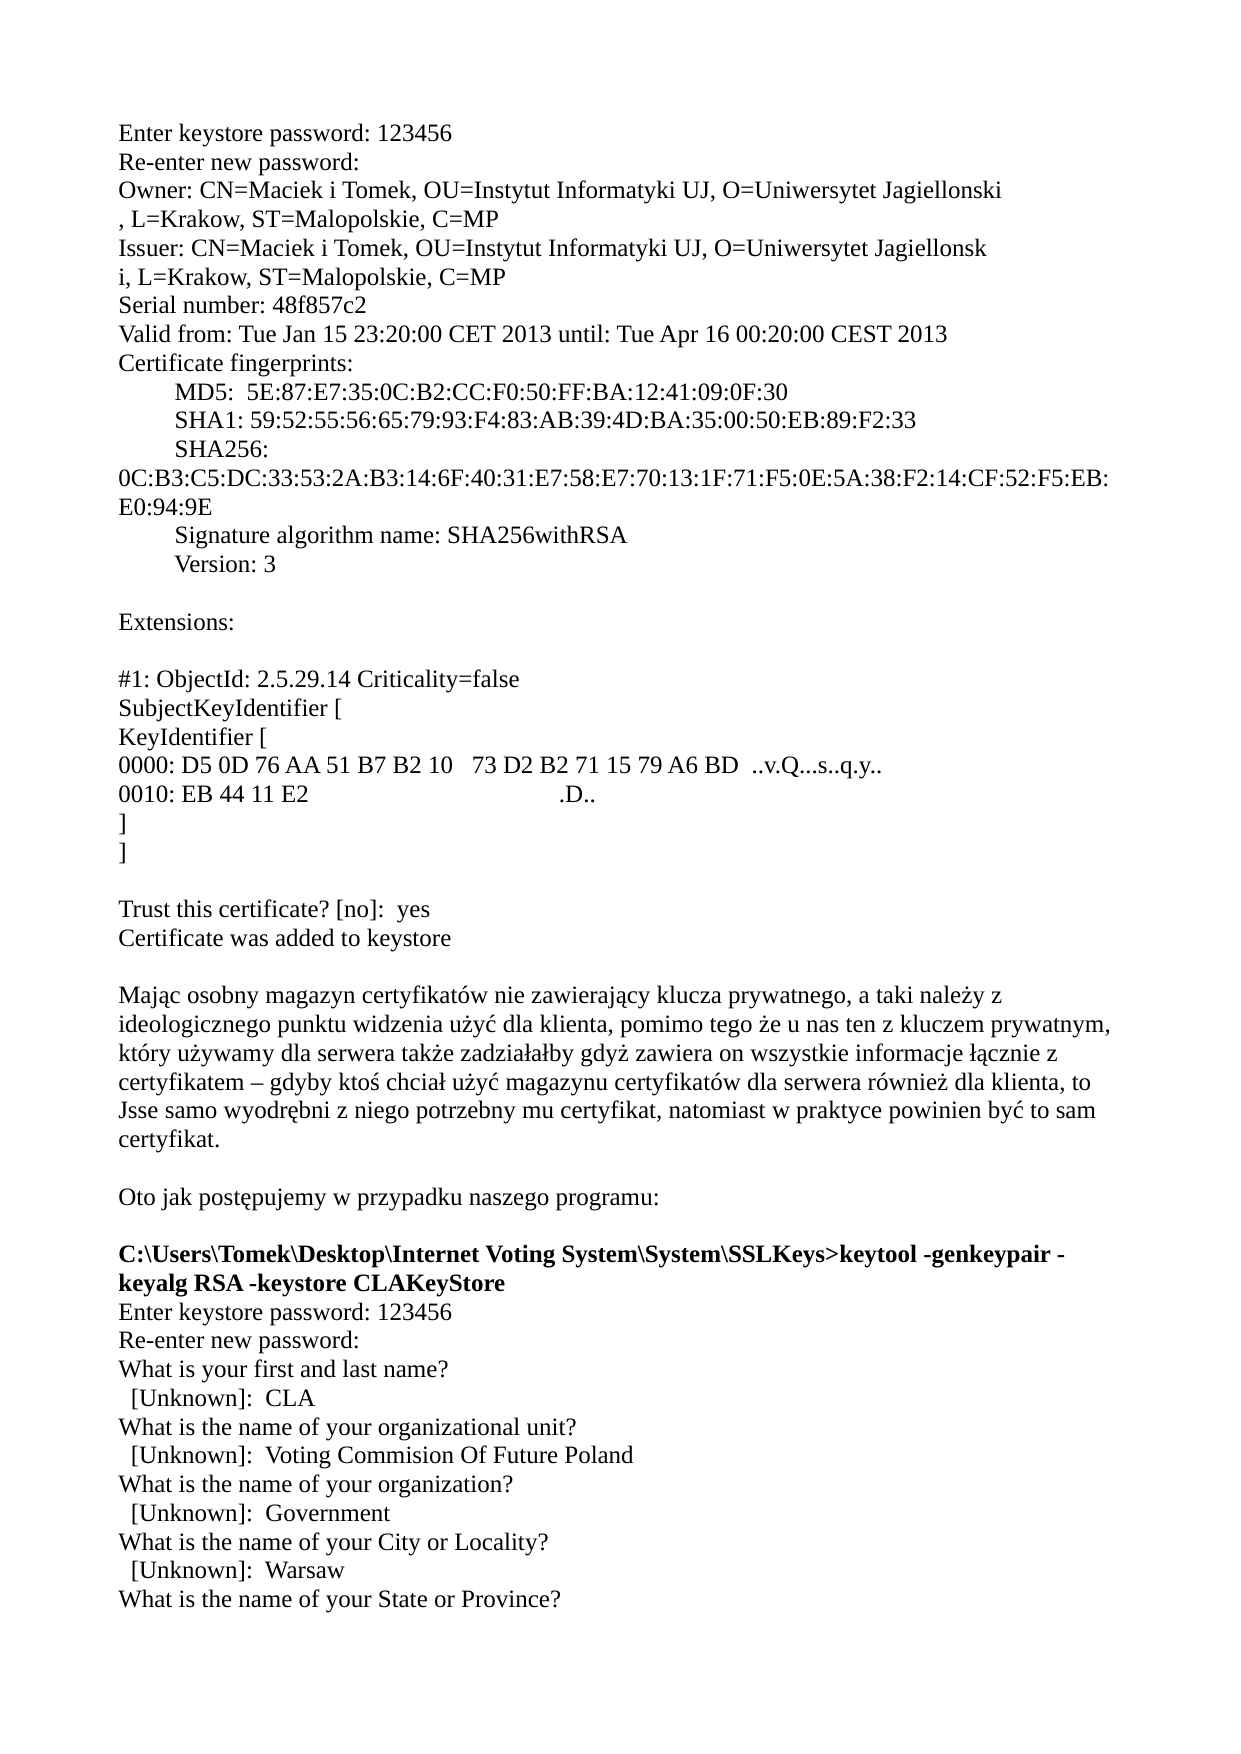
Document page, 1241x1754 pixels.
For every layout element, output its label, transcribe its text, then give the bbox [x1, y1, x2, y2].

text Certificate was added to keystore [118, 923, 1122, 952]
text MD5: 5E:87:E7:35:0C:B2:CC:F0:50:FF:BA:12:41:09:0F:30 [118, 377, 1122, 406]
text Enter keystore password: 123456 [118, 118, 1122, 147]
text Oto jak postępujemy w przypadku naszego programu: [118, 1182, 1122, 1211]
text Trust this certificate? [no]: yes [118, 894, 1122, 923]
text What is the name of your organizational unit? [118, 1412, 1122, 1441]
text i, L=Krakow, ST=Malopolskie, C=MP [118, 262, 1122, 291]
text , L=Krakow, ST=Malopolskie, C=MP [118, 204, 1122, 233]
text SHA256: 0C:B3:C5:DC:33:53:2A:B3:14:6F:40:31:E7:58:E7:70:13:1F:71:F5:0E:5A:38:F2:14:CF:52:F5:EB:E0:94:9E [118, 434, 1122, 521]
text KeyIdentifier [ [118, 722, 1122, 751]
text 0010: EB 44 11 E2 .D.. [118, 779, 1122, 808]
text Re-enter new password: [118, 1326, 1122, 1354]
text [Unknown]: CLA [118, 1383, 1122, 1412]
text Extensions: [118, 607, 1122, 636]
text Enter keystore password: 123456 [118, 1297, 1122, 1326]
text [Unknown]: Warsaw [118, 1556, 1122, 1584]
text What is the name of your organization? [118, 1469, 1122, 1498]
text Re-enter new password: [118, 147, 1122, 176]
text 0000: D5 0D 76 AA 51 B7 B2 10 73 D2 B2 71 15 79 A6 BD ..v.Q...s..q.y.. [118, 751, 1122, 779]
text What is the name of your State or Province? [118, 1584, 1122, 1613]
text ] [118, 837, 1122, 866]
text SubjectKeyIdentifier [ [118, 693, 1122, 722]
text Version: 3 [118, 549, 1122, 578]
text C:\Users\Tomek\Desktop\Internet Voting System\System\SSLKeys>keytool -genkeypair -keyalg RSA -keystore CLAKeyStore [118, 1239, 1122, 1297]
text What is the name of your City or Locality? [118, 1527, 1122, 1556]
text Owner: CN=Maciek i Tomek, OU=Instytut Informatyki UJ, O=Uniwersytet Jagiellonski [118, 176, 1122, 204]
text Serial number: 48f857c2 [118, 291, 1122, 319]
text Issuer: CN=Maciek i Tomek, OU=Instytut Informatyki UJ, O=Uniwersytet Jagiellonsk [118, 233, 1122, 262]
text SHA1: 59:52:55:56:65:79:93:F4:83:AB:39:4D:BA:35:00:50:EB:89:F2:33 [118, 406, 1122, 434]
text Certificate fingerprints: [118, 348, 1122, 377]
text [Unknown]: Government [118, 1498, 1122, 1527]
text Mając osobny magazyn certyfikatów nie zawierający klucza prywatnego, a taki należy z ideologicznego punktu widzenia użyć dla klienta, pomimo tego że u nas ten z kluczem prywatnym, który używamy dla serwera także zadziałałby gdyż zawiera on wszystkie informacje łącznie z certyfikatem – gdyby ktoś chciał użyć magazynu certyfikatów dla serwera również dla klienta, to Jsse samo wyodrębni z niego potrzebny mu certyfikat, natomiast w praktyce powinien być to sam certyfikat. [118, 981, 1122, 1153]
text What is your first and last name? [118, 1354, 1122, 1383]
text ] [118, 808, 1122, 837]
text [Unknown]: Voting Commision Of Future Poland [118, 1441, 1122, 1469]
text Valid from: Tue Jan 15 23:20:00 CET 2013 until: Tue Apr 16 00:20:00 CEST 2013 [118, 319, 1122, 348]
text #1: ObjectId: 2.5.29.14 Criticality=false [118, 664, 1122, 693]
text Signature algorithm name: SHA256withRSA [118, 521, 1122, 549]
